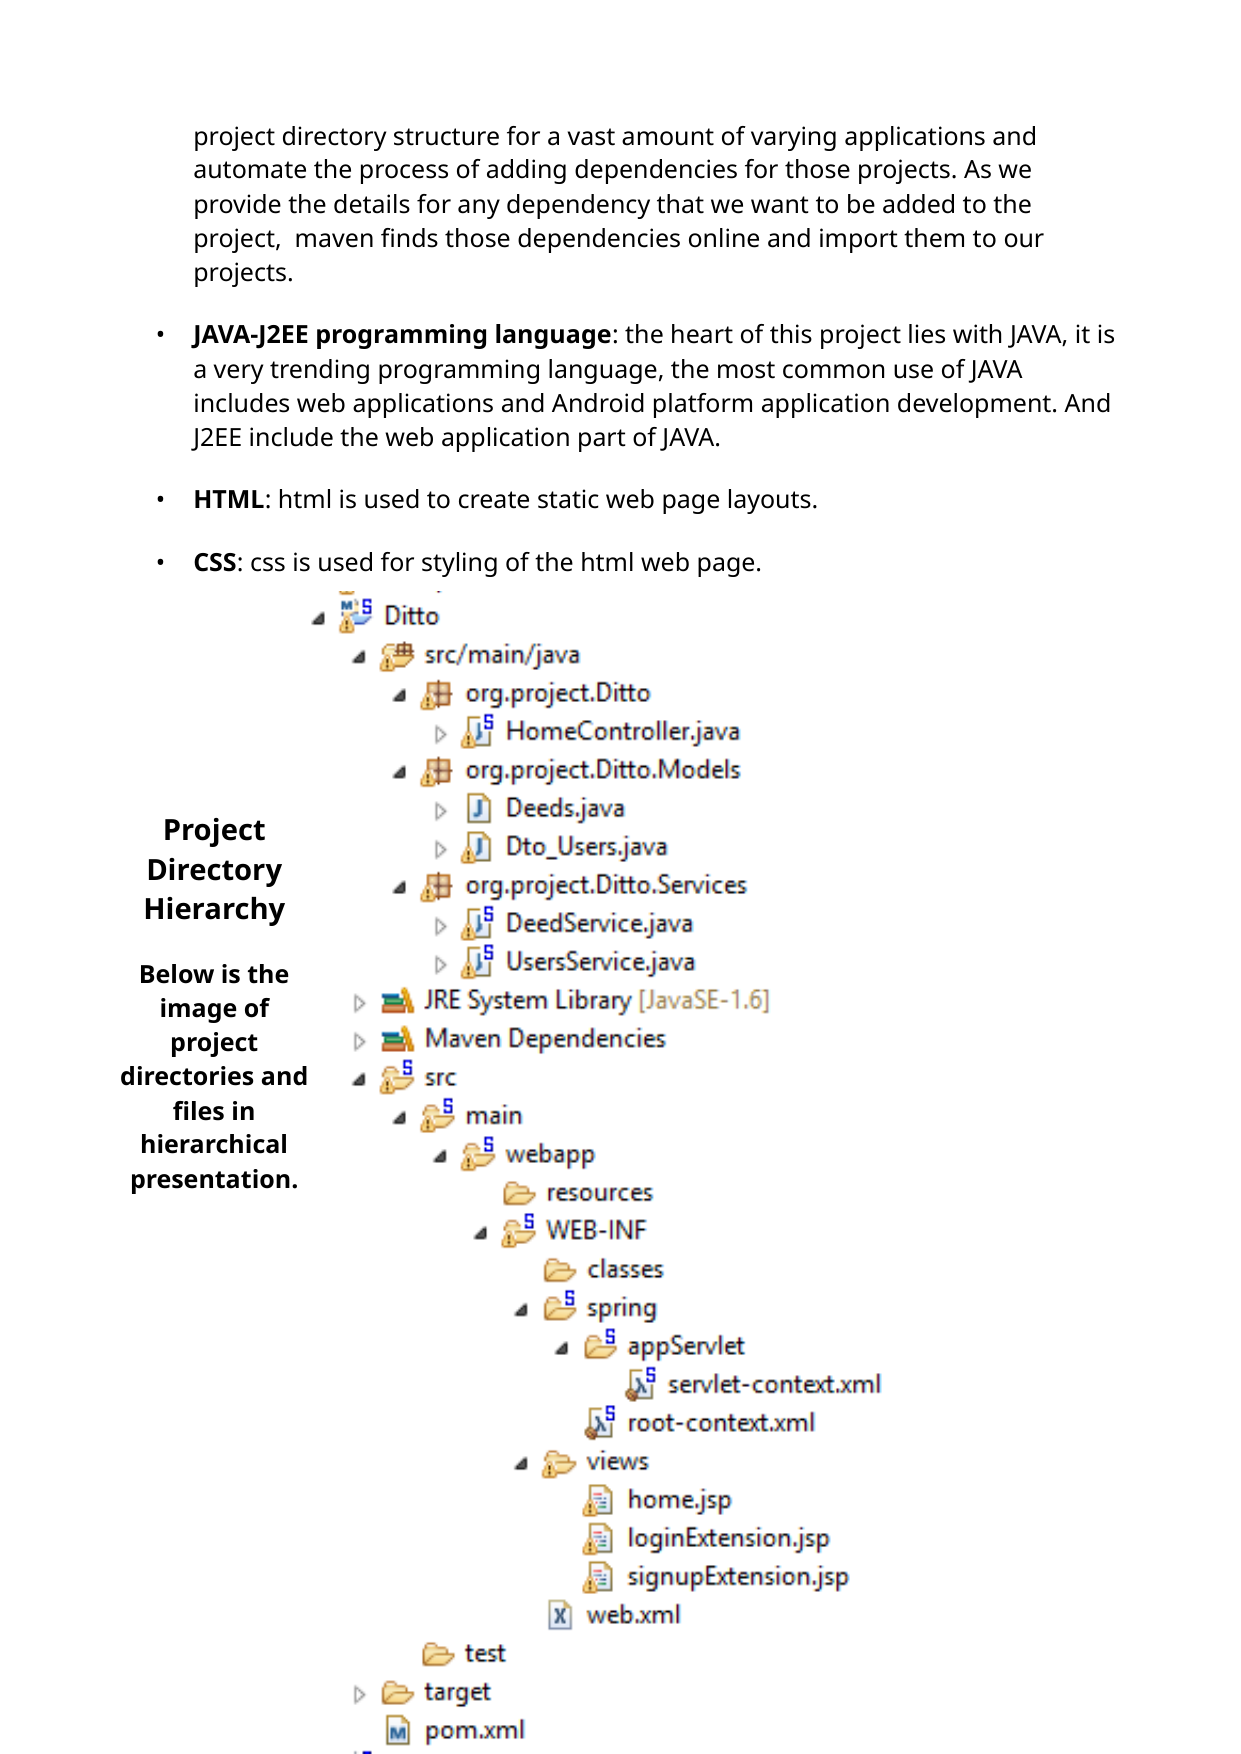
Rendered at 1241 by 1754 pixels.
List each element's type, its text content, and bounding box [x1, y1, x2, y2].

list JAVA-J2EE programming language: the heart of this project lies with JAVA, it is a very trending programming language, the most common use of JAVA includes web applications and Android platform application development. And J2EE include the web application part of JAVA. [156, 317, 1122, 453]
list HTML: html is used to create static web page layouts. [156, 482, 1122, 516]
picture [310, 591, 995, 1754]
text Project Directory Hierarchy [118, 809, 310, 928]
list project directory structure for a vast amount of varying applications and automate the process of adding dependencies for those projects. As we provide the details for any dependency that we want to be added to the project, maven finds those dependencies online and import them to our projects. [156, 118, 1122, 288]
text Below is the image of project directories and files in hierarchical presentation. [118, 957, 310, 1195]
text [995, 957, 1122, 1195]
list CSS: css is used for styling of the html web page. [156, 545, 1122, 579]
text [995, 809, 1122, 928]
